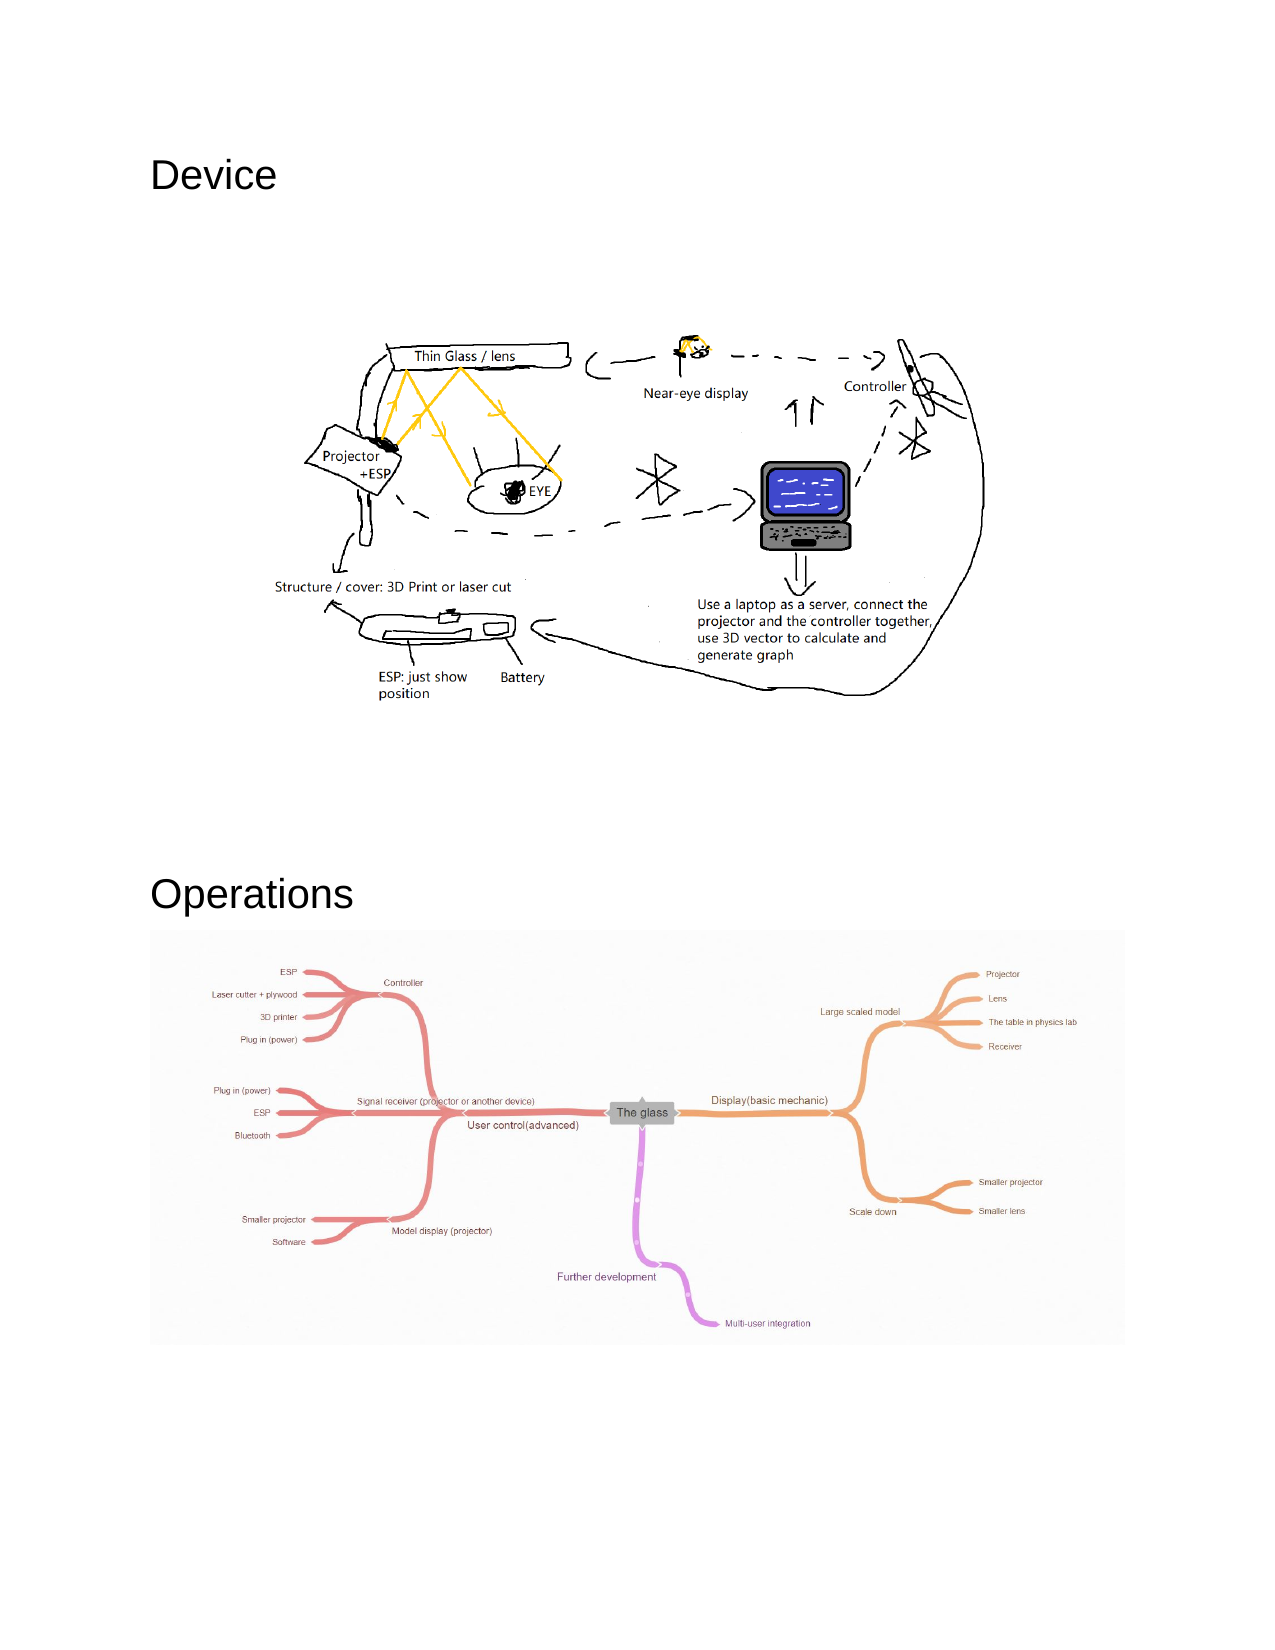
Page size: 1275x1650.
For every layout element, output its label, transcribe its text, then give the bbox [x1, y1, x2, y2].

subtitle Operations [150, 869, 1125, 917]
picture [150, 210, 1125, 794]
subtitle Device [150, 150, 1125, 198]
picture [150, 930, 1125, 1345]
